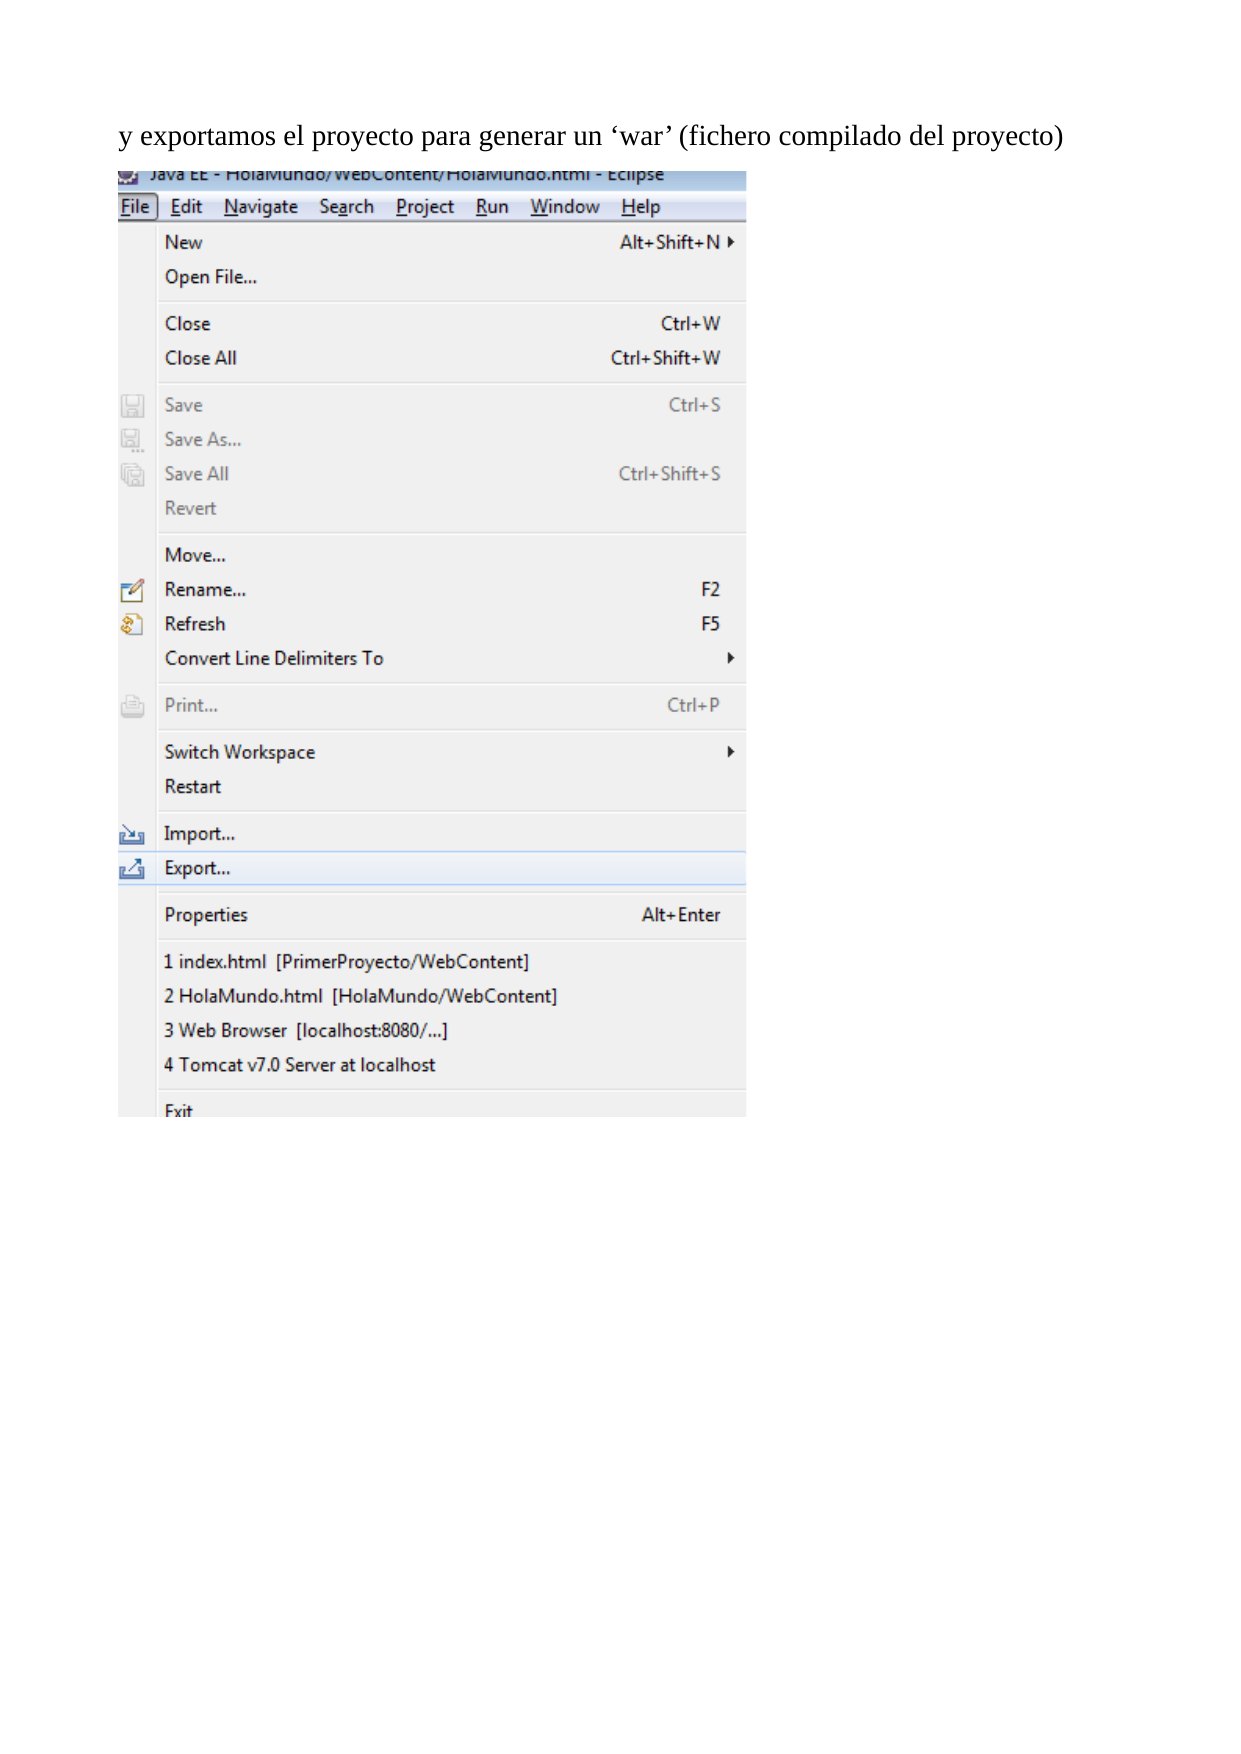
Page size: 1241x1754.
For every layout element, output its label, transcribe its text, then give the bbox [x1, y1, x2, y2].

picture [118, 171, 747, 1117]
text y exportamos el proyecto para generar un ‘war’ (fichero compilado del proyecto) [118, 118, 1122, 152]
